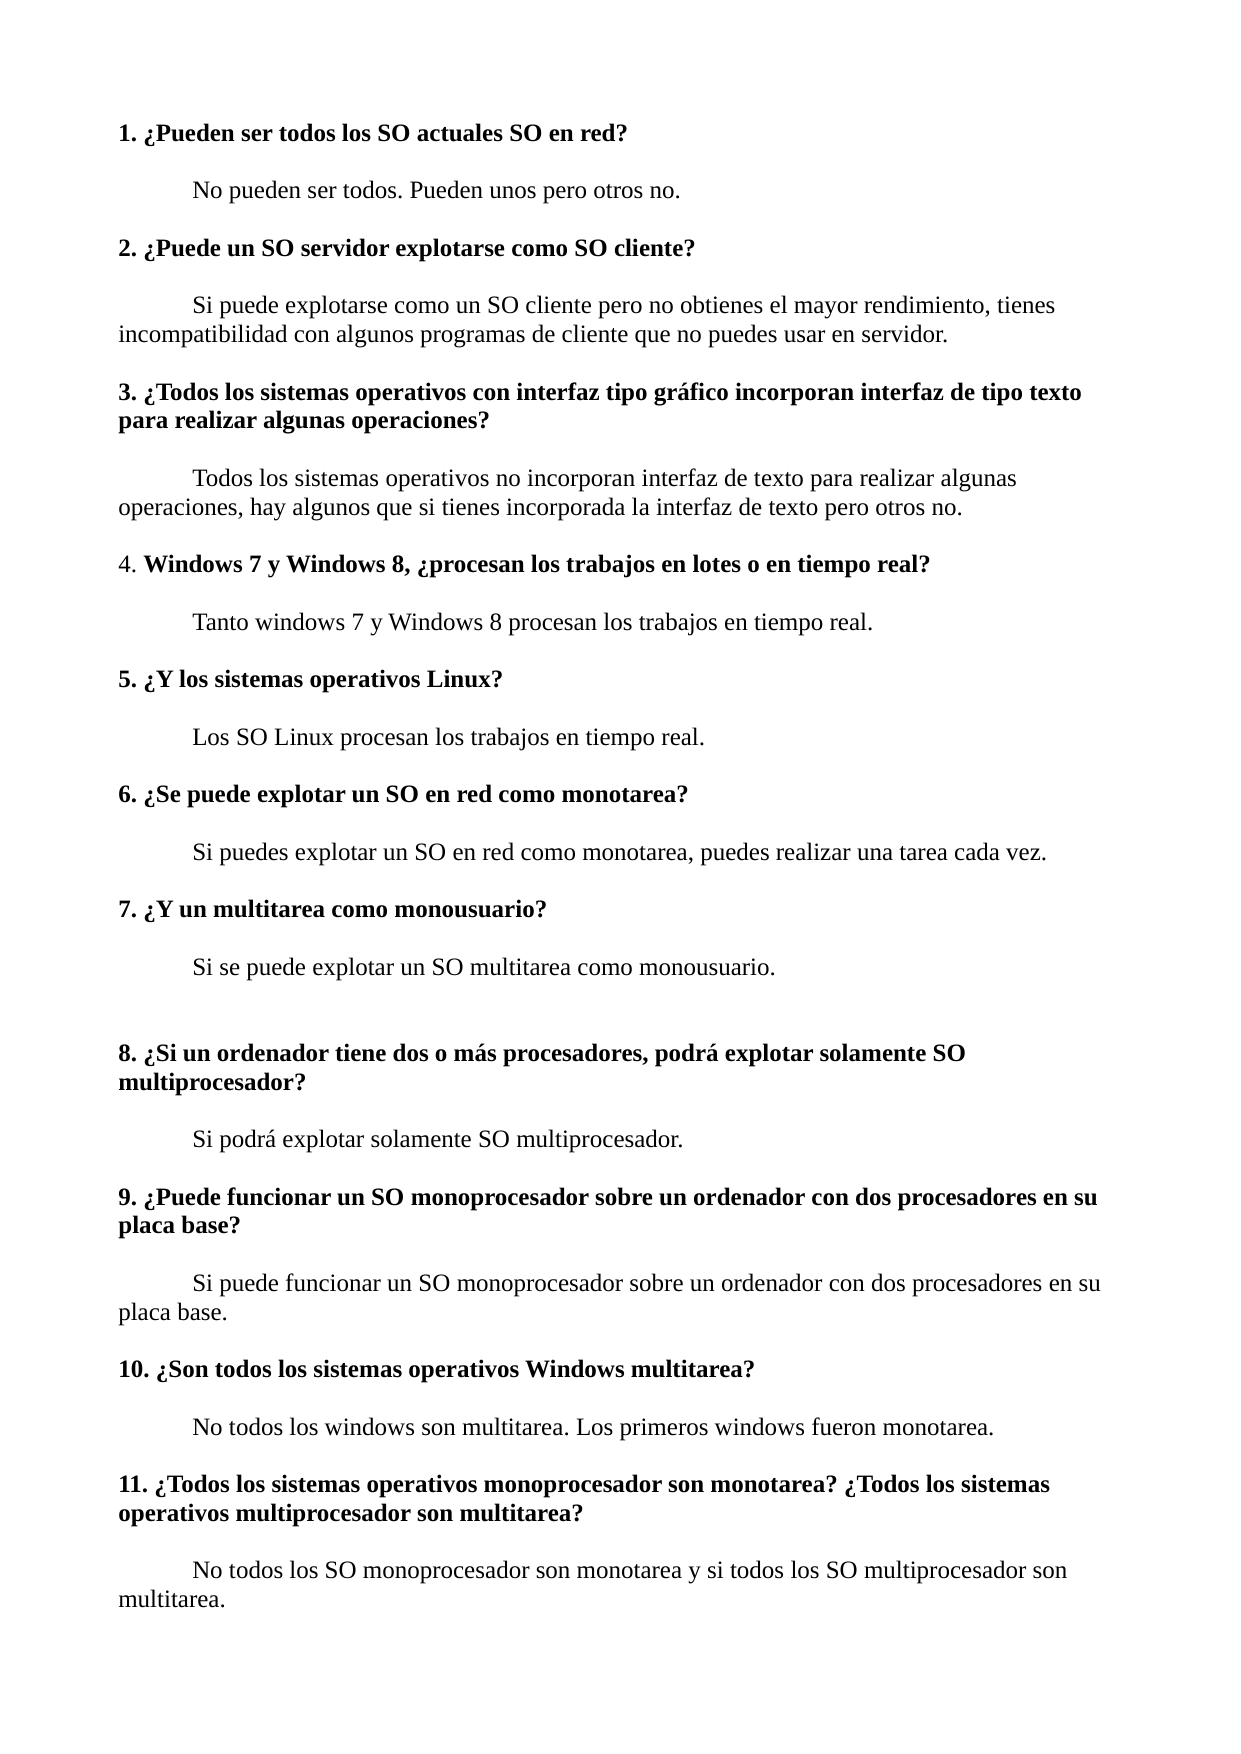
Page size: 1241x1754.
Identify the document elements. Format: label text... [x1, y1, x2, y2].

text 1. ¿Pueden ser todos los SO actuales SO en red? [118, 118, 1122, 147]
text 7. ¿Y un multitarea como monousuario? [118, 894, 1122, 923]
text 6. ¿Se puede explotar un SO en red como monotarea? [118, 779, 1122, 808]
text 8. ¿Si un ordenador tiene dos o más procesadores, podrá explotar solamente SO multiprocesador? [118, 1038, 1122, 1096]
text 4. Windows 7 y Windows 8, ¿procesan los trabajos en lotes o en tiempo real? [118, 549, 1122, 578]
text Los SO Linux procesan los trabajos en tiempo real. [118, 722, 1122, 751]
text Si puede explotarse como un SO cliente pero no obtienes el mayor rendimiento, tienes incompatibilidad con algunos programas de cliente que no puedes usar en servidor. [118, 291, 1122, 348]
text Si puede funcionar un SO monoprocesador sobre un ordenador con dos procesadores en su placa base. [118, 1268, 1122, 1326]
text 5. ¿Y los sistemas operativos Linux? [118, 664, 1122, 693]
text Si puedes explotar un SO en red como monotarea, puedes realizar una tarea cada vez. [118, 837, 1122, 866]
text Si podrá explotar solamente SO multiprocesador. [118, 1124, 1122, 1153]
text No todos los windows son multitarea. Los primeros windows fueron monotarea. [118, 1412, 1122, 1441]
text 10. ¿Son todos los sistemas operativos Windows multitarea? [118, 1354, 1122, 1383]
text No todos los SO monoprocesador son monotarea y si todos los SO multiprocesador son multitarea. [118, 1556, 1122, 1613]
text Todos los sistemas operativos no incorporan interfaz de texto para realizar algunas operaciones, hay algunos que si tienes incorporada la interfaz de texto pero otros no. [118, 463, 1122, 521]
text 9. ¿Puede funcionar un SO monoprocesador sobre un ordenador con dos procesadores en su placa base? [118, 1182, 1122, 1239]
text Si se puede explotar un SO multitarea como monousuario. [118, 952, 1122, 981]
text 2. ¿Puede un SO servidor explotarse como SO cliente? [118, 233, 1122, 262]
text Tanto windows 7 y Windows 8 procesan los trabajos en tiempo real. [118, 607, 1122, 636]
text No pueden ser todos. Pueden unos pero otros no. [118, 176, 1122, 204]
text 11. ¿Todos los sistemas operativos monoprocesador son monotarea? ¿Todos los sistemas operativos multiprocesador son multitarea? [118, 1469, 1122, 1527]
text 3. ¿Todos los sistemas operativos con interfaz tipo gráfico incorporan interfaz de tipo texto para realizar algunas operaciones? [118, 377, 1122, 434]
